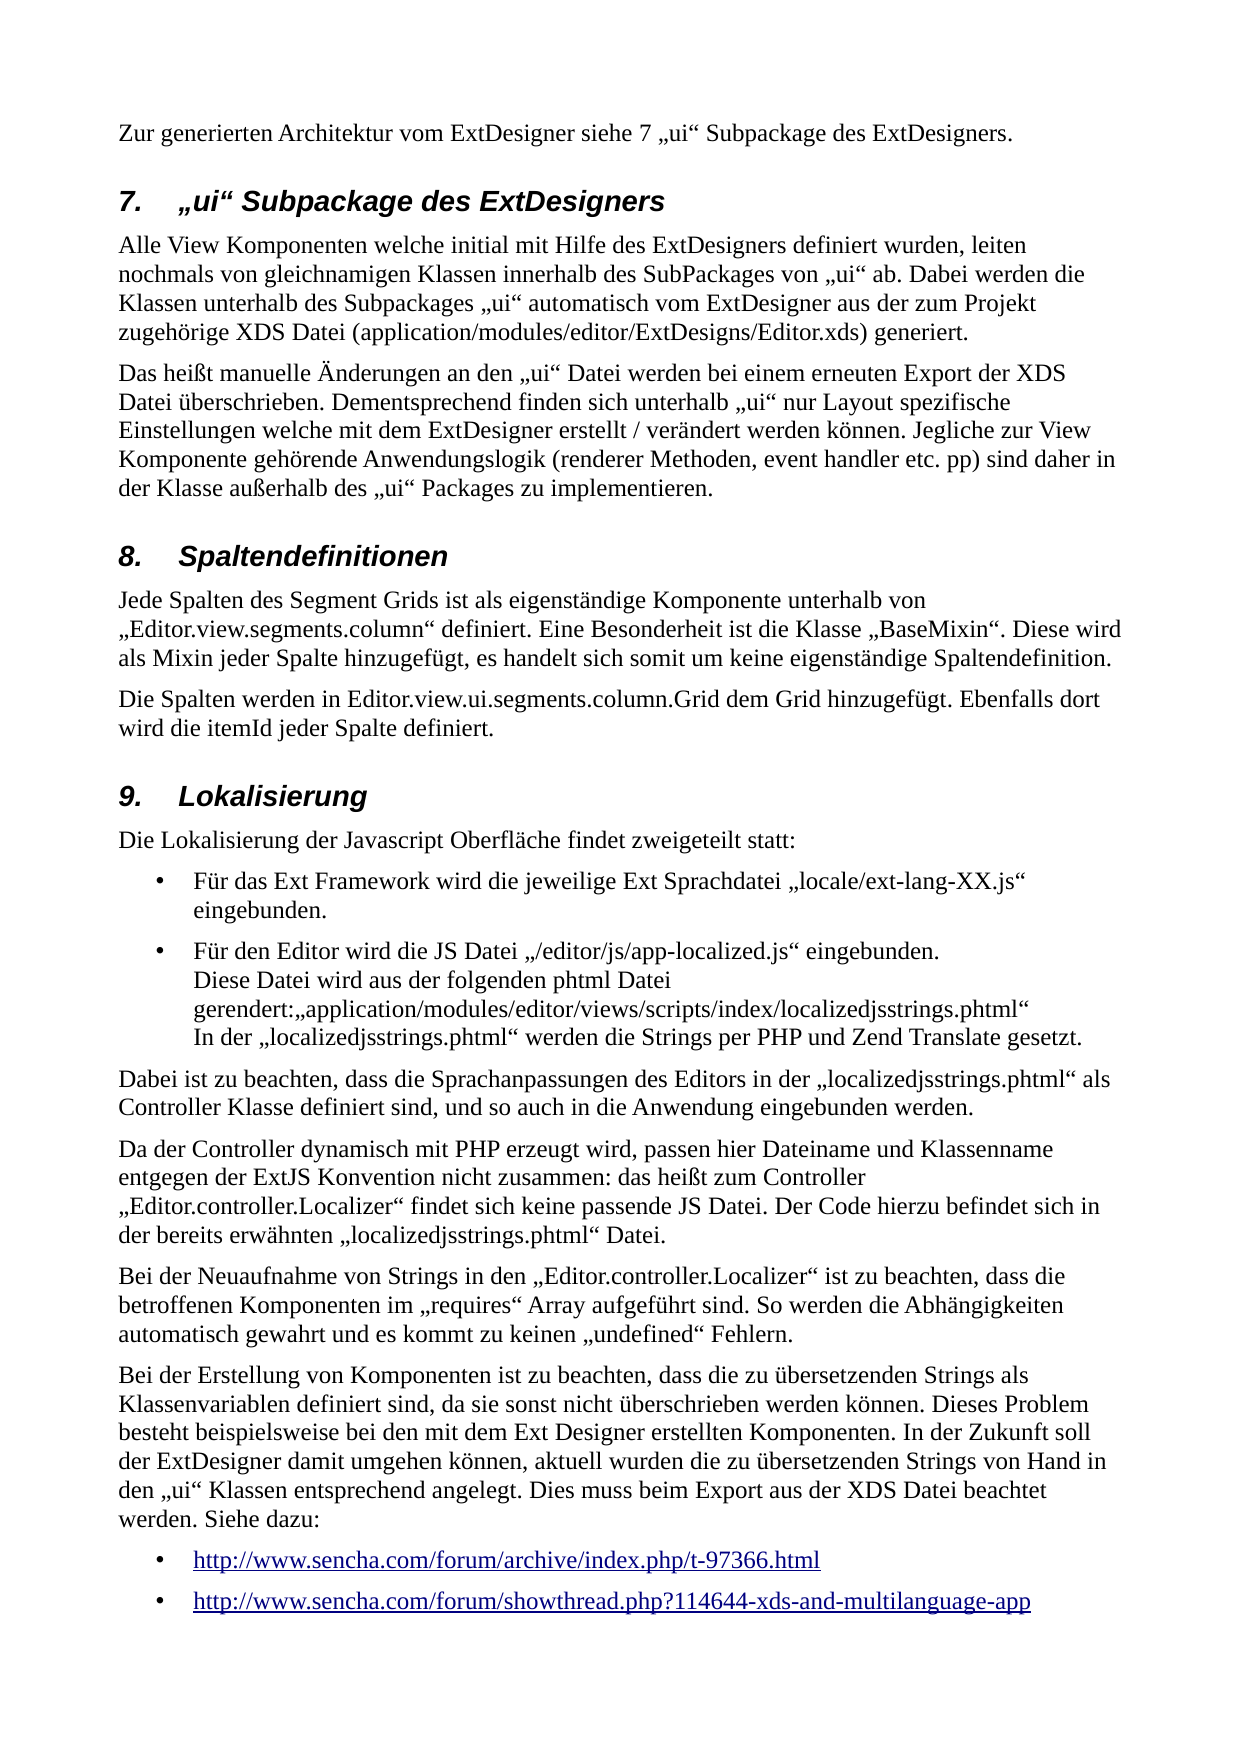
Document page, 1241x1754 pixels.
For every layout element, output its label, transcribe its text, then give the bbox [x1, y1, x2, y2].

text Die Spalten werden in Editor.view.ui.segments.column.Grid dem Grid hinzugefügt. Ebenfalls dort wird die itemId jeder Spalte definiert. [118, 684, 1122, 741]
subtitle Spaltendefinitionen [118, 539, 1122, 573]
text Zur generierten Architektur vom ExtDesigner siehe 7 „ui“ Subpackage des ExtDesigners. [118, 118, 1122, 147]
subtitle „ui“ Subpackage des ExtDesigners [118, 184, 1122, 218]
text Alle View Komponenten welche initial mit Hilfe des ExtDesigners definiert wurden, leiten nochmals von gleichnamigen Klassen innerhalb des SubPackages von „ui“ ab. Dabei werden die Klassen unterhalb des Subpackages „ui“ automatisch vom ExtDesigner aus der zum Projekt zugehörige XDS Datei (application/modules/editor/ExtDesigns/Editor.xds) generiert. [118, 230, 1122, 345]
text Jede Spalten des Segment Grids ist als eigenständige Komponente unterhalb von „Editor.view.segments.column“ definiert. Eine Besonderheit ist die Klasse „BaseMixin“. Diese wird als Mixin jeder Spalte hinzugefügt, es handelt sich somit um keine eigenständige Spaltendefinition. [118, 585, 1122, 671]
text Das heißt manuelle Änderungen an den „ui“ Datei werden bei einem erneuten Export der XDS Datei überschrieben. Dementsprechend finden sich unterhalb „ui“ nur Layout spezifische Einstellungen welche mit dem ExtDesigner erstellt / verändert werden können. Jegliche zur View Komponente gehörende Anwendungslogik (renderer Methoden, event handler etc. pp) sind daher in der Klasse außerhalb des „ui“ Packages zu implementieren. [118, 358, 1122, 502]
text Bei der Erstellung von Komponenten ist zu beachten, dass die zu übersetzenden Strings als Klassenvariablen definiert sind, da sie sonst nicht überschrieben werden können. Dieses Problem besteht beispielsweise bei den mit dem Ext Designer erstellten Komponenten. In der Zukunft soll der ExtDesigner damit umgehen können, aktuell wurden die zu übersetzenden Strings von Hand in den „ui“ Klassen entsprechend angelegt. Dies muss beim Export aus der XDS Datei beachtet werden. Siehe dazu: [118, 1360, 1122, 1532]
list http://www.sencha.com/forum/showthread.php?114644-xds-and-multilanguage-app [156, 1586, 1122, 1615]
list Für das Ext Framework wird die jeweilige Ext Sprachdatei „locale/ext-lang-XX.js“ eingebunden. [156, 866, 1122, 924]
subtitle Lokalisierung [118, 779, 1122, 812]
list http://www.sencha.com/forum/archive/index.php/t-97366.html [156, 1545, 1122, 1574]
text Die Lokalisierung der Javascript Oberfläche findet zweigeteilt statt: [118, 825, 1122, 854]
text Dabei ist zu beachten, dass die Sprachanpassungen des Editors in der „localizedjsstrings.phtml“ als Controller Klasse definiert sind, und so auch in die Anwendung eingebunden werden. [118, 1064, 1122, 1121]
list Für den Editor wird die JS Datei „/editor/js/app-localized.js“ eingebunden. Diese Datei wird aus der folgenden phtml Datei gerendert:„application/modules/editor/views/scripts/index/localizedjsstrings.phtml“ In der „localizedjsstrings.phtml“ werden die Strings per PHP und Zend Translate gesetzt. [156, 936, 1122, 1051]
text Da der Controller dynamisch mit PHP erzeugt wird, passen hier Dateiname und Klassenname entgegen der ExtJS Konvention nicht zusammen: das heißt zum Controller „Editor.controller.Localizer“ findet sich keine passende JS Datei. Der Code hierzu befindet sich in der bereits erwähnten „localizedjsstrings.phtml“ Datei. [118, 1134, 1122, 1249]
text Bei der Neuaufnahme von Strings in den „Editor.controller.Localizer“ ist zu beachten, dass die betroffenen Komponenten im „requires“ Array aufgeführt sind. So werden die Abhängigkeiten automatisch gewahrt und es kommt zu keinen „undefined“ Fehlern. [118, 1261, 1122, 1347]
